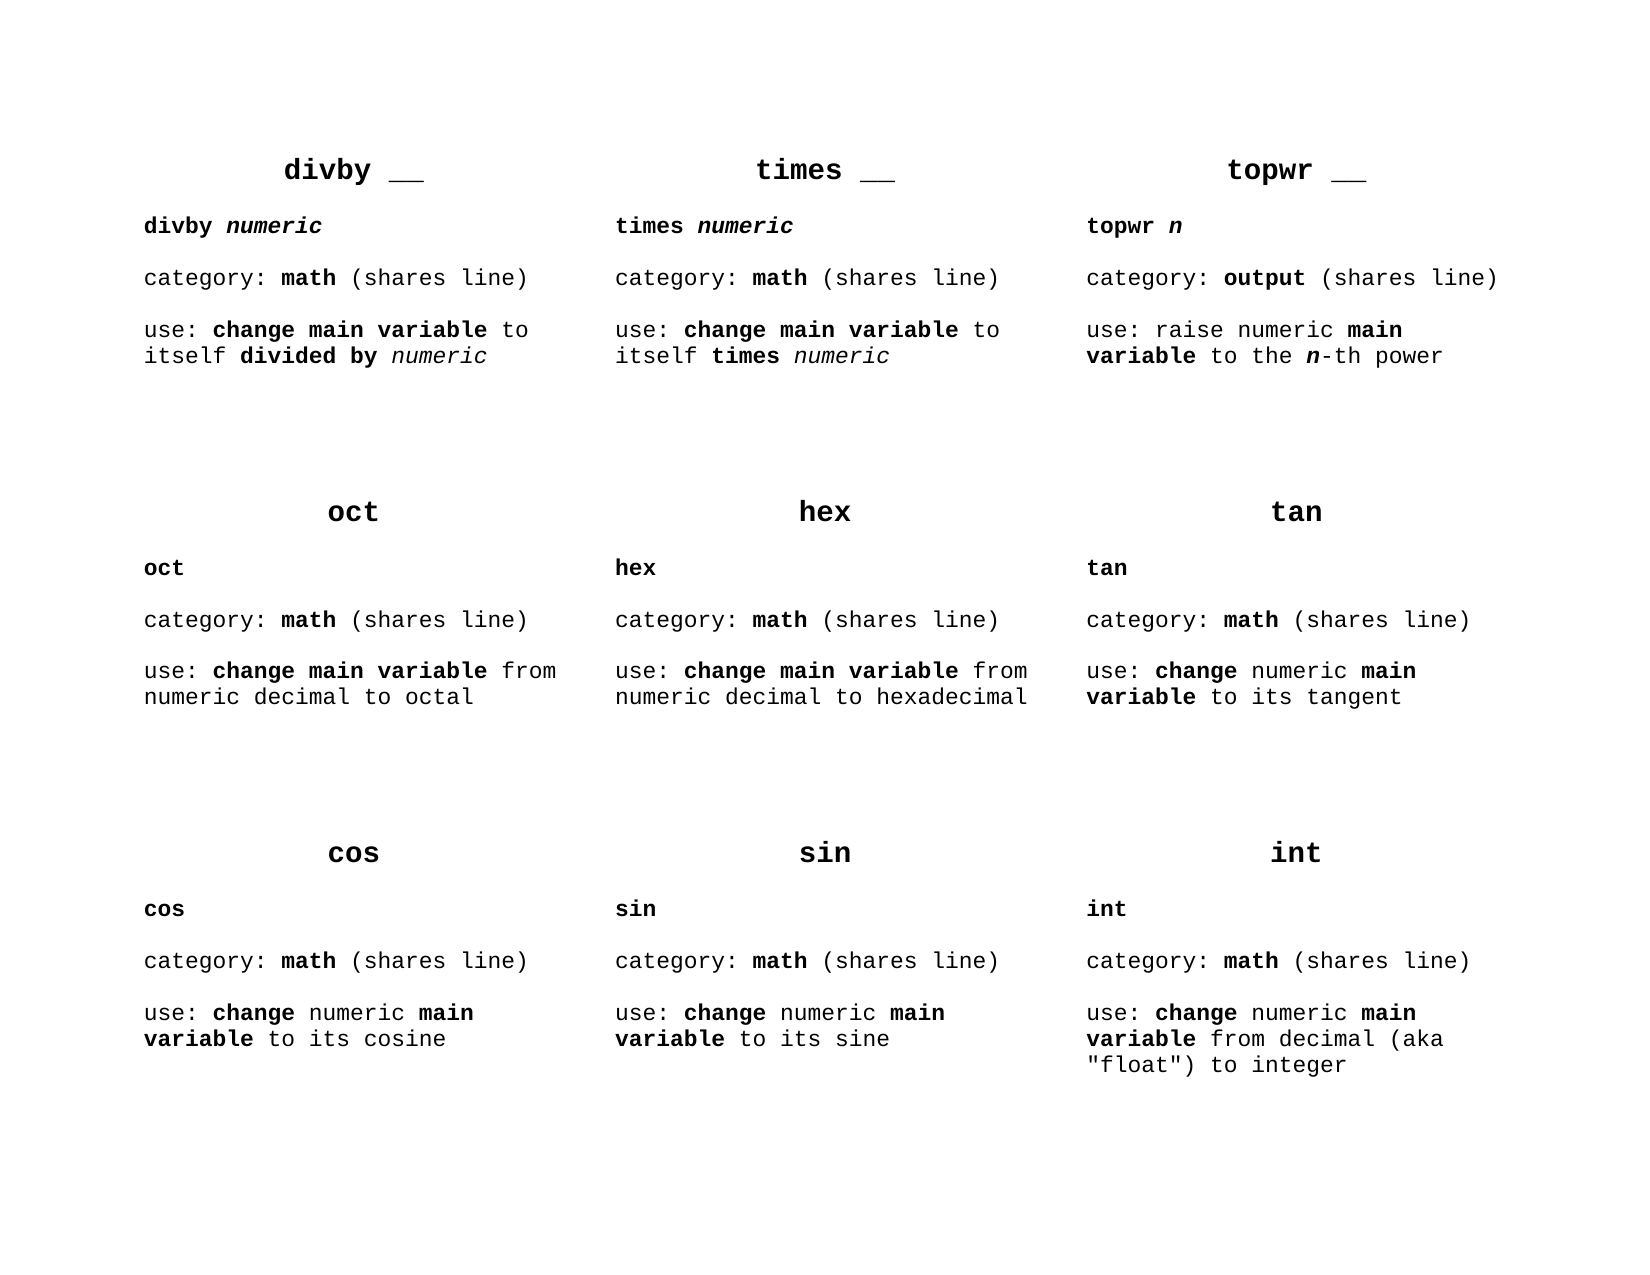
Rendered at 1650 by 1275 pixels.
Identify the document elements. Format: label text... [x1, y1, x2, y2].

table_header divby __ divby numeric category: math (shares line) use: change main variable to itself divided by numeric [118, 118, 589, 459]
table_cell cos cos category: math (shares line) use: change numeric main variable to its cosine [118, 801, 589, 1142]
table_cell oct oct category: math (shares line) use: change main variable from numeric decimal to octal [118, 460, 589, 801]
table_cell int int category: math (shares line) use: change numeric main variable from decimal (aka "float") to integer [1061, 801, 1532, 1142]
table_cell tan tan category: math (shares line) use: change numeric main variable to its tangent [1061, 460, 1532, 801]
table_header times __ times numeric category: math (shares line) use: change main variable to itself times numeric [589, 118, 1061, 459]
table_cell sin sin category: math (shares line) use: change numeric main variable to its sine [589, 801, 1061, 1142]
table_header topwr __ topwr n category: output (shares line) use: raise numeric main variable to the n-th power [1061, 118, 1532, 459]
table_cell hex hex category: math (shares line) use: change main variable from numeric decimal to hexadecimal [589, 460, 1061, 801]
